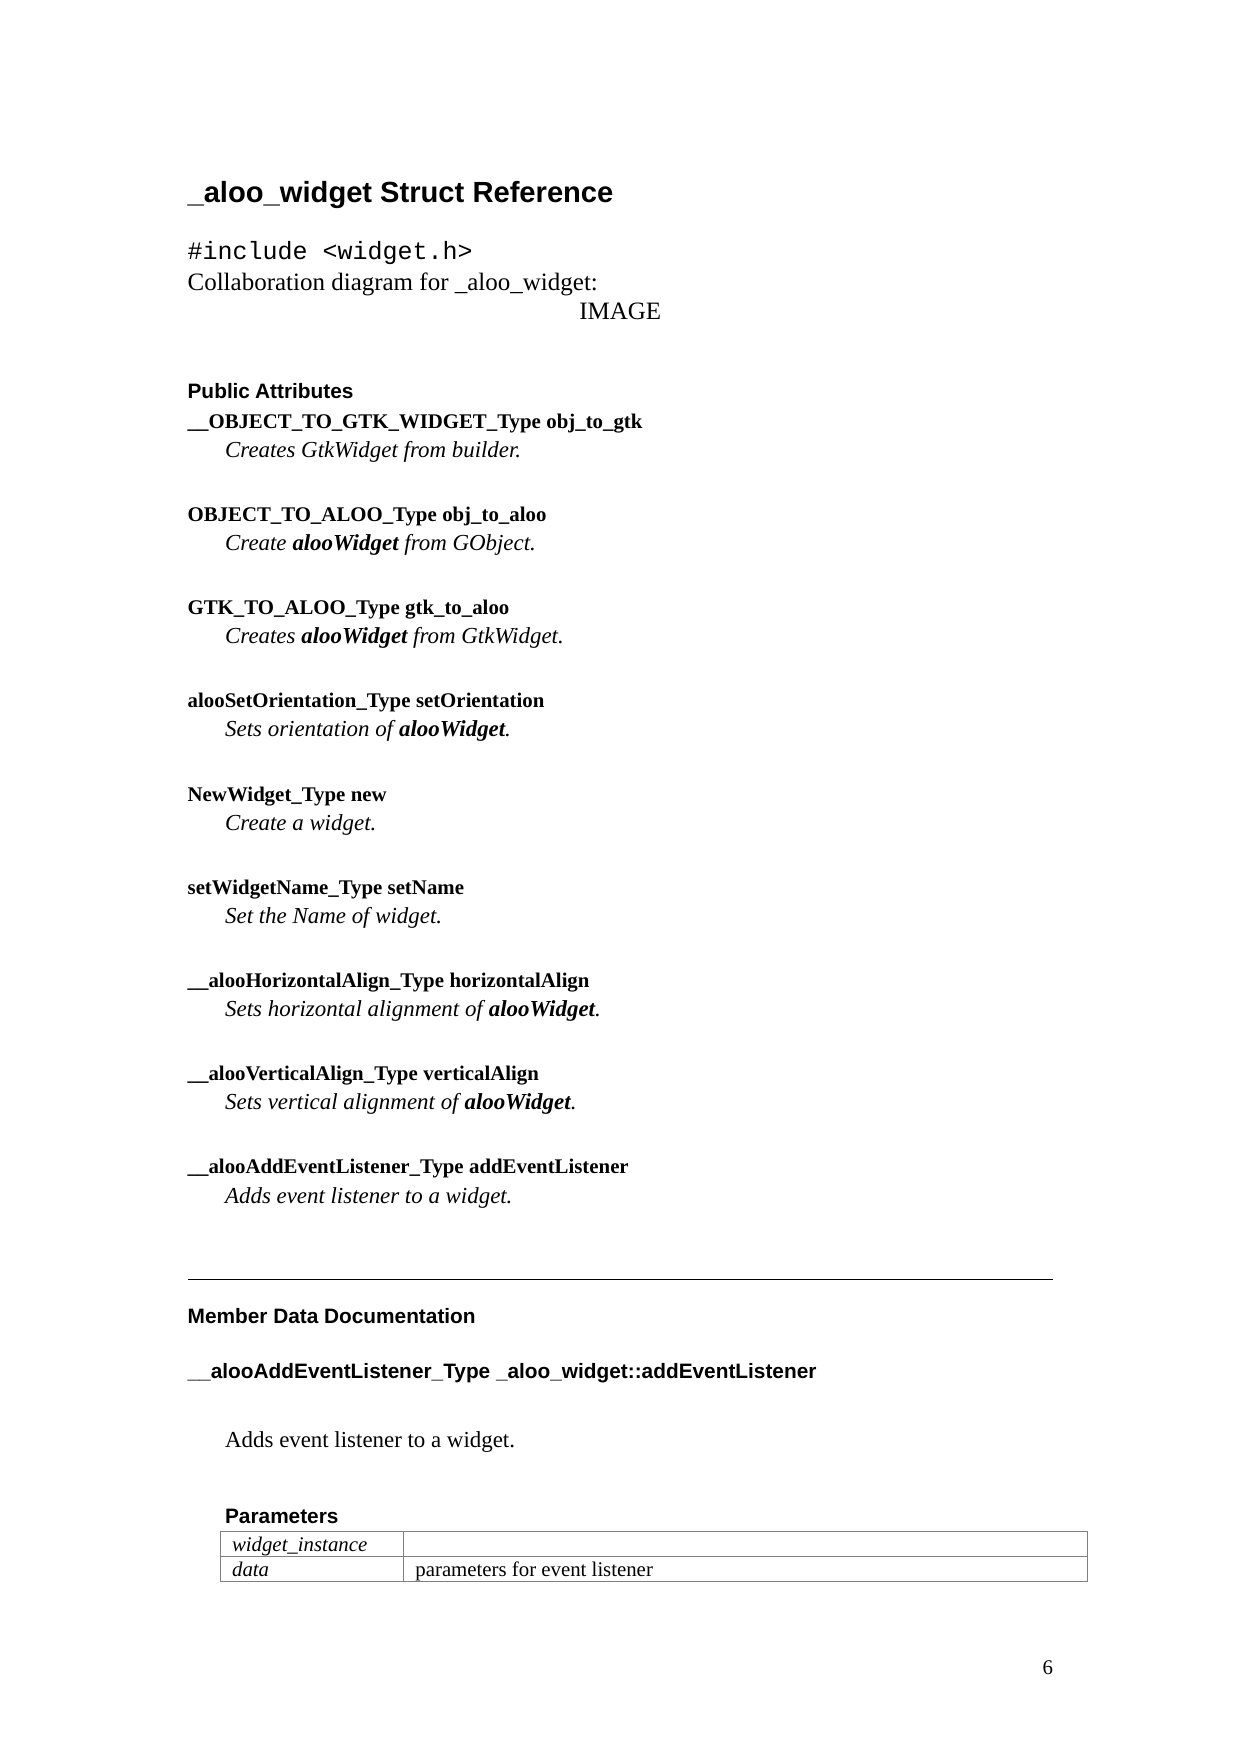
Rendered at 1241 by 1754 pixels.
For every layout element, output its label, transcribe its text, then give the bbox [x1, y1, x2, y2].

subtitle _aloo_widget Struct Reference [187, 175, 1053, 208]
subtitle __alooAddEventListener_Type _aloo_widget::addEventListener [187, 1359, 1053, 1383]
text Adds event listener to a widget. [225, 1182, 1053, 1208]
table_header [404, 1532, 1087, 1556]
table_cell parameters for event listener [404, 1557, 1087, 1581]
list GTK_TO_ALOO_Type gtk_to_aloo [187, 595, 1053, 619]
subtitle Public Attributes [187, 378, 1053, 402]
list setWidgetName_Type setName [187, 875, 1053, 899]
text Creates alooWidget from GtkWidget. [225, 622, 1053, 649]
text Sets vertical alignment of alooWidget. [225, 1088, 1053, 1115]
list alooSetOrientation_Type setOrientation [187, 688, 1053, 712]
table_header widget_instance [221, 1532, 403, 1556]
table_cell data [221, 1557, 403, 1581]
list __alooHorizontalAlign_Type horizontalAlign [187, 968, 1053, 992]
text Adds event listener to a widget. [225, 1426, 1053, 1452]
subtitle Member Data Documentation [187, 1304, 1053, 1328]
subtitle Parameters [225, 1504, 1053, 1528]
text IMAGE [187, 296, 1053, 325]
text Set the Name of widget. [225, 902, 1053, 928]
list OBJECT_TO_ALOO_Type obj_to_aloo [187, 502, 1053, 526]
list NewWidget_Type new [187, 782, 1053, 806]
list __alooVerticalAlign_Type verticalAlign [187, 1061, 1053, 1085]
text Create alooWidget from GObject. [225, 529, 1053, 555]
text Sets orientation of alooWidget. [225, 716, 1053, 742]
text Collaboration diagram for _aloo_widget: [187, 267, 1053, 296]
text #include <widget.h> [187, 239, 1053, 267]
list __OBJECT_TO_GTK_WIDGET_Type obj_to_gtk [187, 409, 1053, 433]
text Creates GtkWidget from builder. [225, 436, 1053, 462]
text Create a widget. [225, 809, 1053, 835]
text Sets horizontal alignment of alooWidget. [225, 995, 1053, 1022]
list __alooAddEventListener_Type addEventListener [187, 1154, 1053, 1178]
